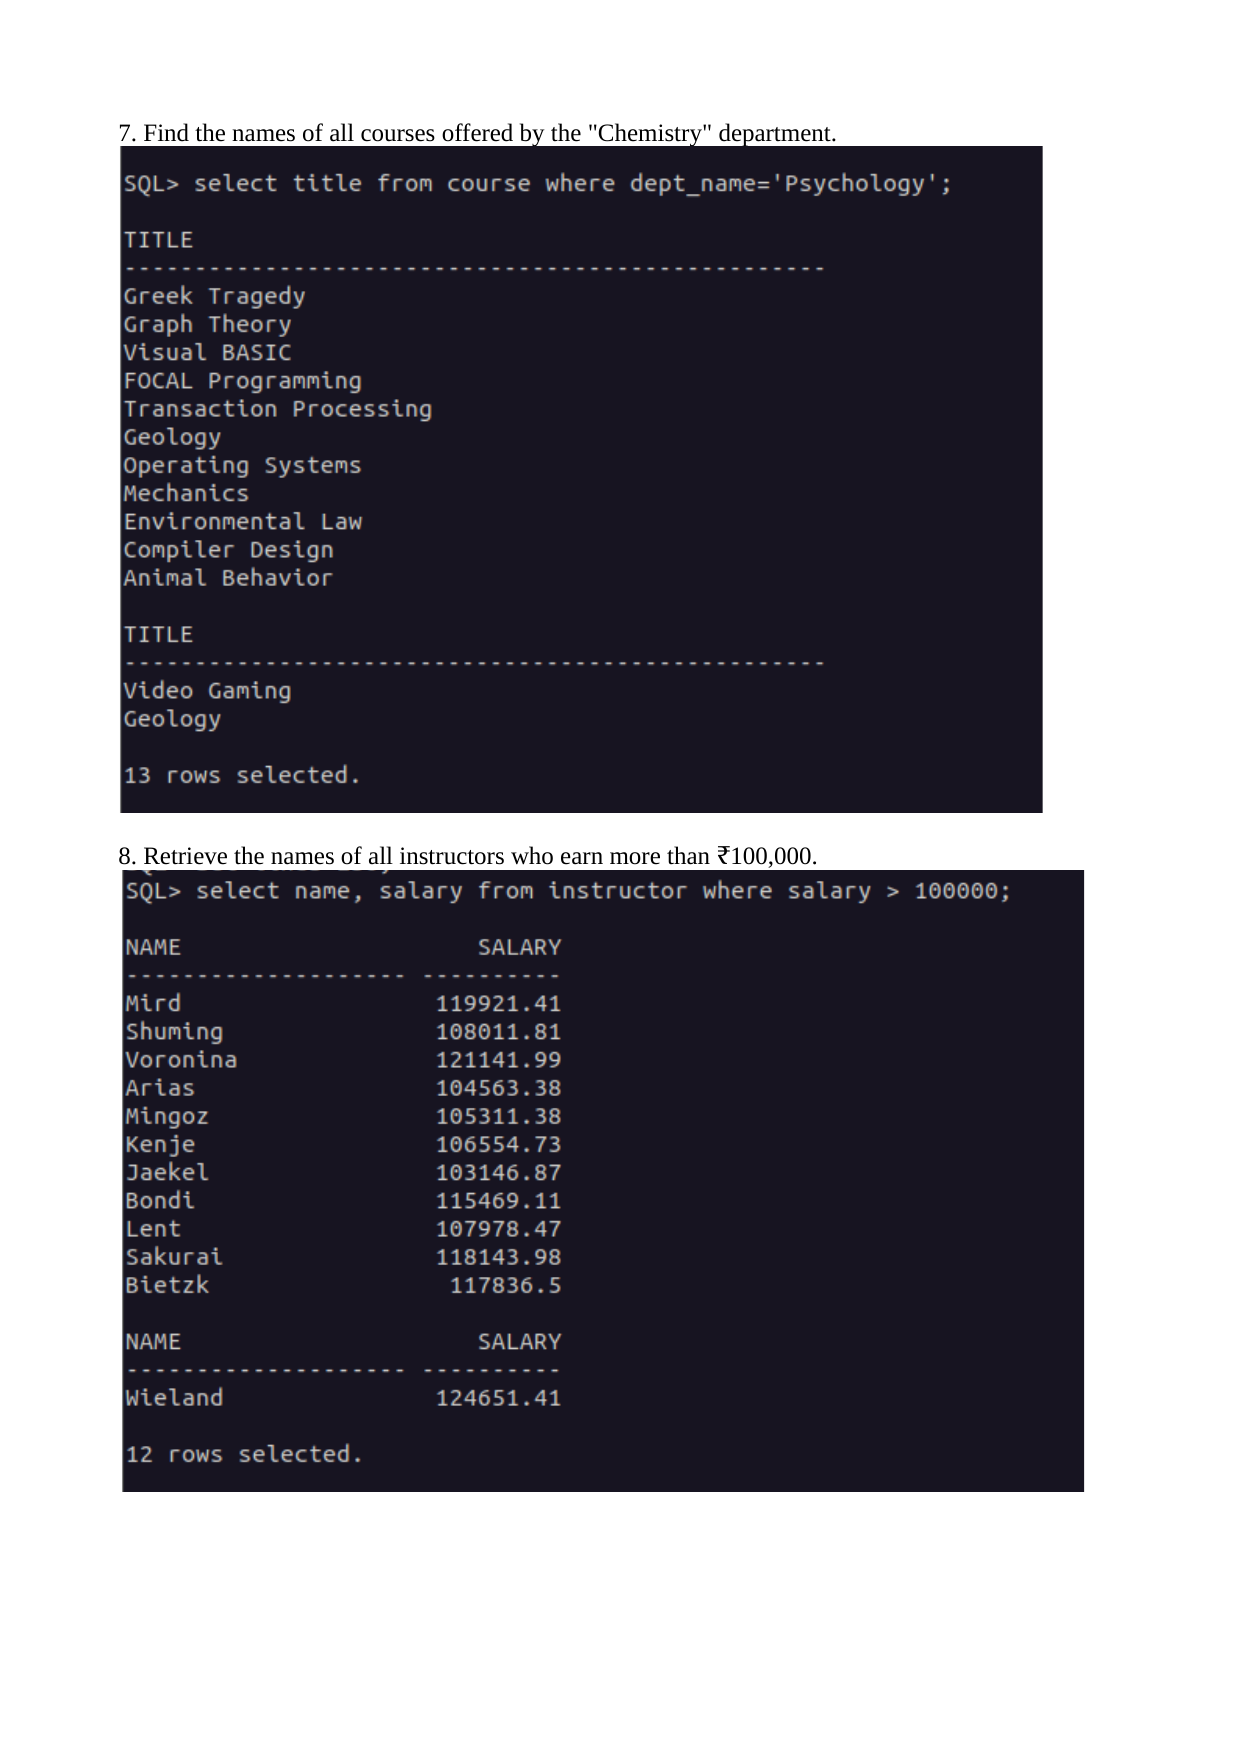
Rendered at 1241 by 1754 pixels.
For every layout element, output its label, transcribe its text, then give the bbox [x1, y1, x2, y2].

text 7. Find the names of all courses offered by the "Chemistry" department. [118, 118, 1122, 147]
picture [121, 870, 1085, 1492]
picture [119, 146, 1043, 813]
text 8. Retrieve the names of all instructors who earn more than ₹100,000. [118, 841, 1122, 870]
